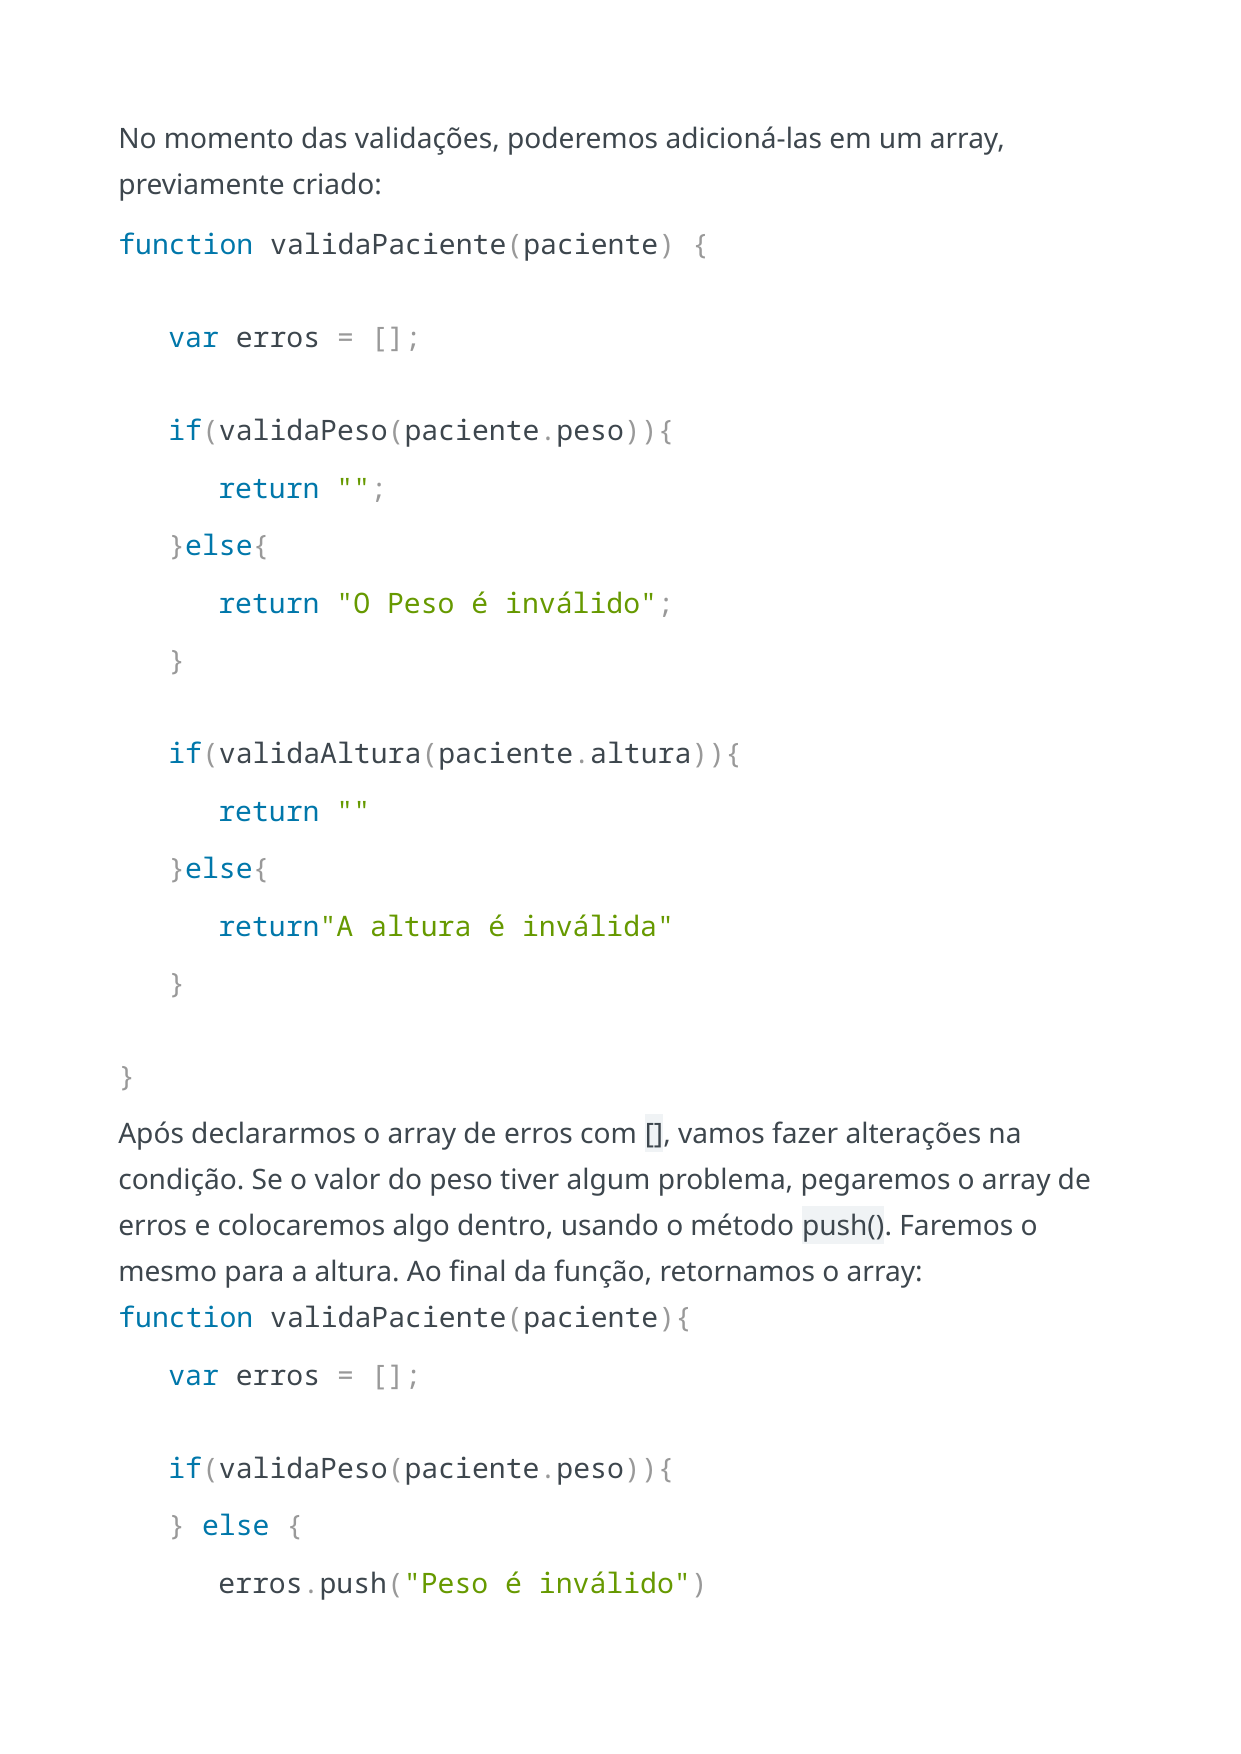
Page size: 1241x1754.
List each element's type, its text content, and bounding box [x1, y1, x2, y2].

text No momento das validações, poderemos adicioná-las em um array, previamente criado: [118, 118, 1122, 202]
text return ""; [118, 468, 1122, 506]
text return "" [118, 791, 1122, 829]
text return "O Peso é inválido"; [118, 583, 1122, 621]
text Após declararmos o array de erros com [], vamos fazer alterações na condição. Se o valor do peso tiver algum problema, pegaremos o array de erros e colocaremos algo dentro, usando o método push(). Faremos o mesmo para a altura. Ao final da função, retornamos o array: [118, 1114, 1122, 1290]
text if(validaPeso(paciente.peso)){ [118, 1448, 1122, 1486]
text return"A altura é inválida" [118, 906, 1122, 944]
text }else{ [118, 848, 1122, 887]
text if(validaPeso(paciente.peso)){ [118, 410, 1122, 449]
text } [118, 963, 1122, 1002]
text }else{ [118, 525, 1122, 564]
text } else { [118, 1505, 1122, 1544]
text } [118, 1056, 1122, 1094]
text function validaPaciente(paciente) { [118, 224, 1122, 263]
text function validaPaciente(paciente){ [118, 1297, 1122, 1336]
text var erros = []; [118, 317, 1122, 356]
text var erros = []; [118, 1355, 1122, 1393]
text if(validaAltura(paciente.altura)){ [118, 733, 1122, 772]
text } [118, 640, 1122, 679]
text erros.push("Peso é inválido") [118, 1563, 1122, 1601]
